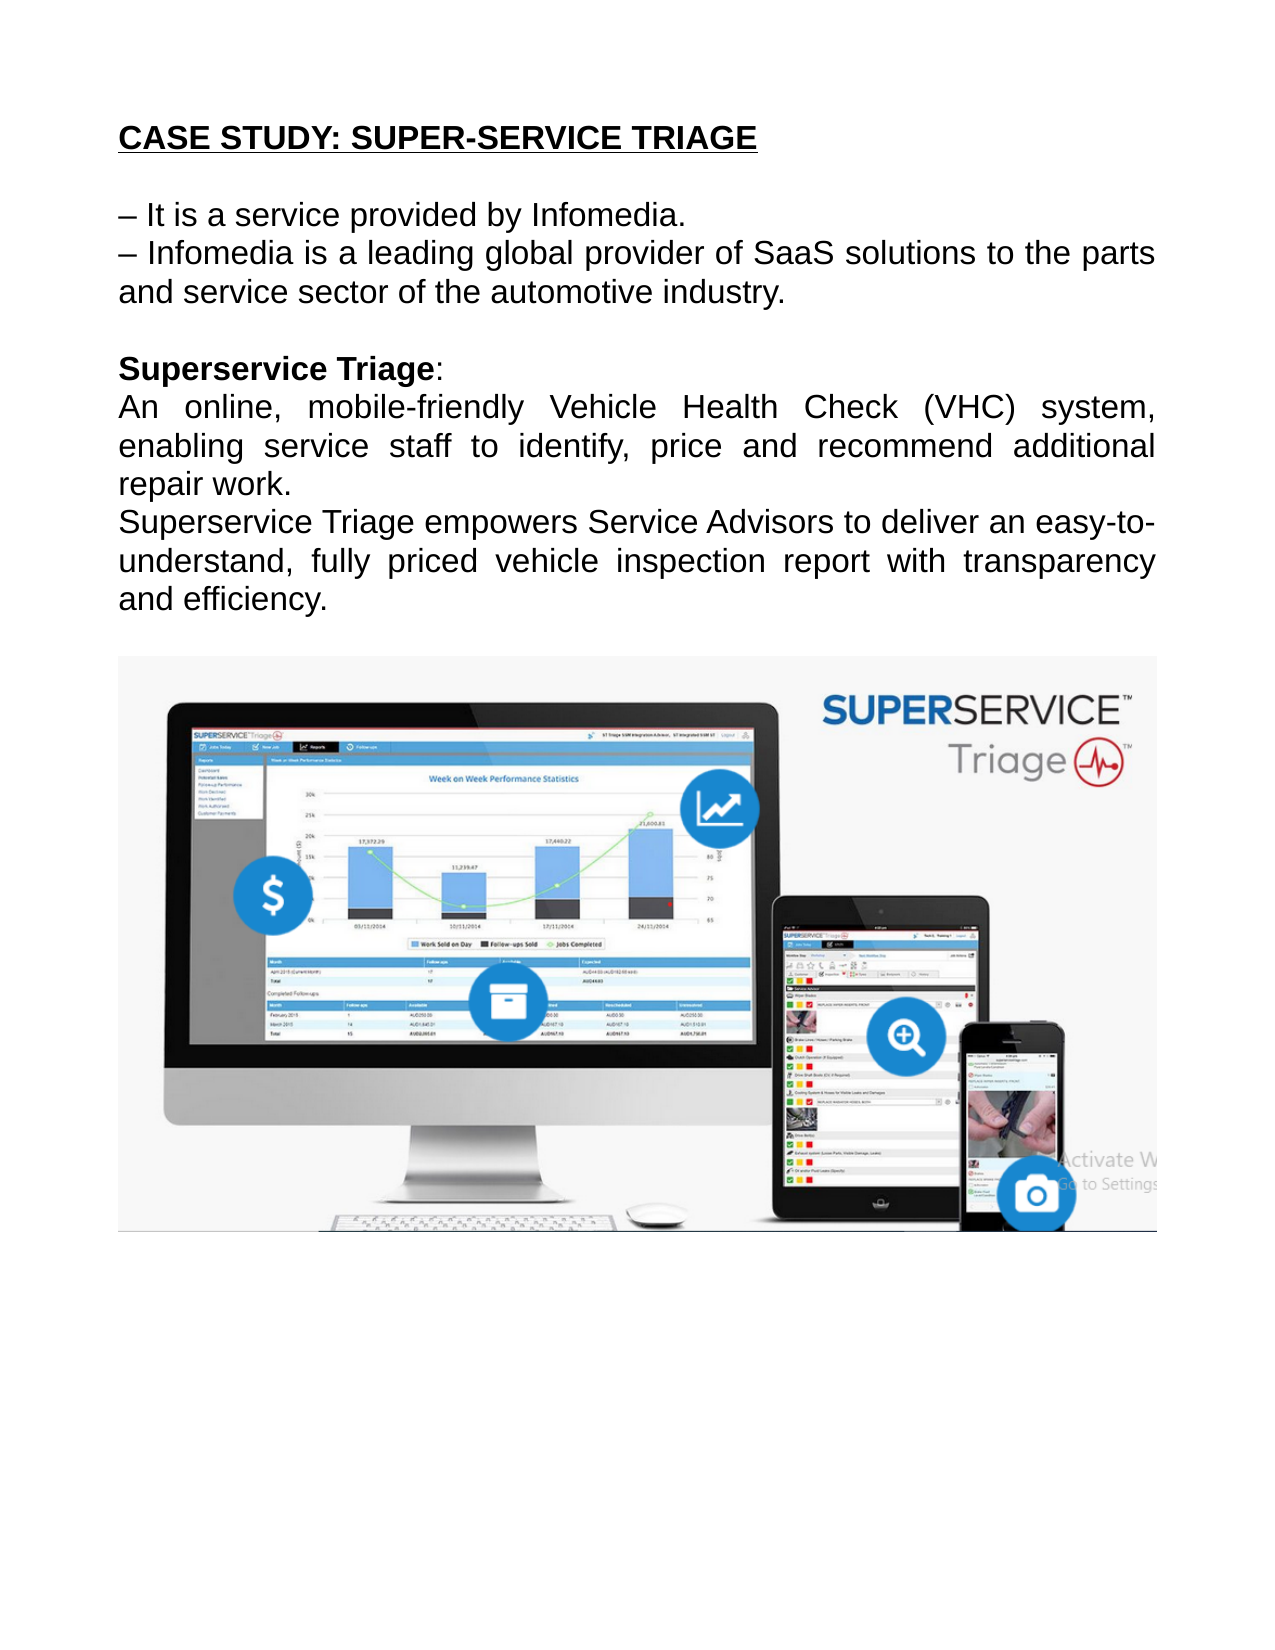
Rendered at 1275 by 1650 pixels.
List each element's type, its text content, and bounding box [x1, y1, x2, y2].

text Superservice Triage empowers Service Advisors to deliver an easy-to-understand, fully priced vehicle inspection report with transparency and efficiency. [118, 502, 1157, 618]
text – It is a service provided by Infomedia. [118, 195, 1157, 233]
text CASE STUDY: SUPER-SERVICE TRIAGE [118, 118, 1157, 157]
text Superservice Triage: [118, 349, 1157, 387]
picture [118, 656, 1157, 1232]
text – Infomedia is a leading global provider of SaaS solutions to the parts and service sector of the automotive industry. [118, 233, 1157, 310]
text An online, mobile-friendly Vehicle Health Check (VHC) system, enabling service staff to identify, price and recommend additional repair work. [118, 387, 1157, 502]
